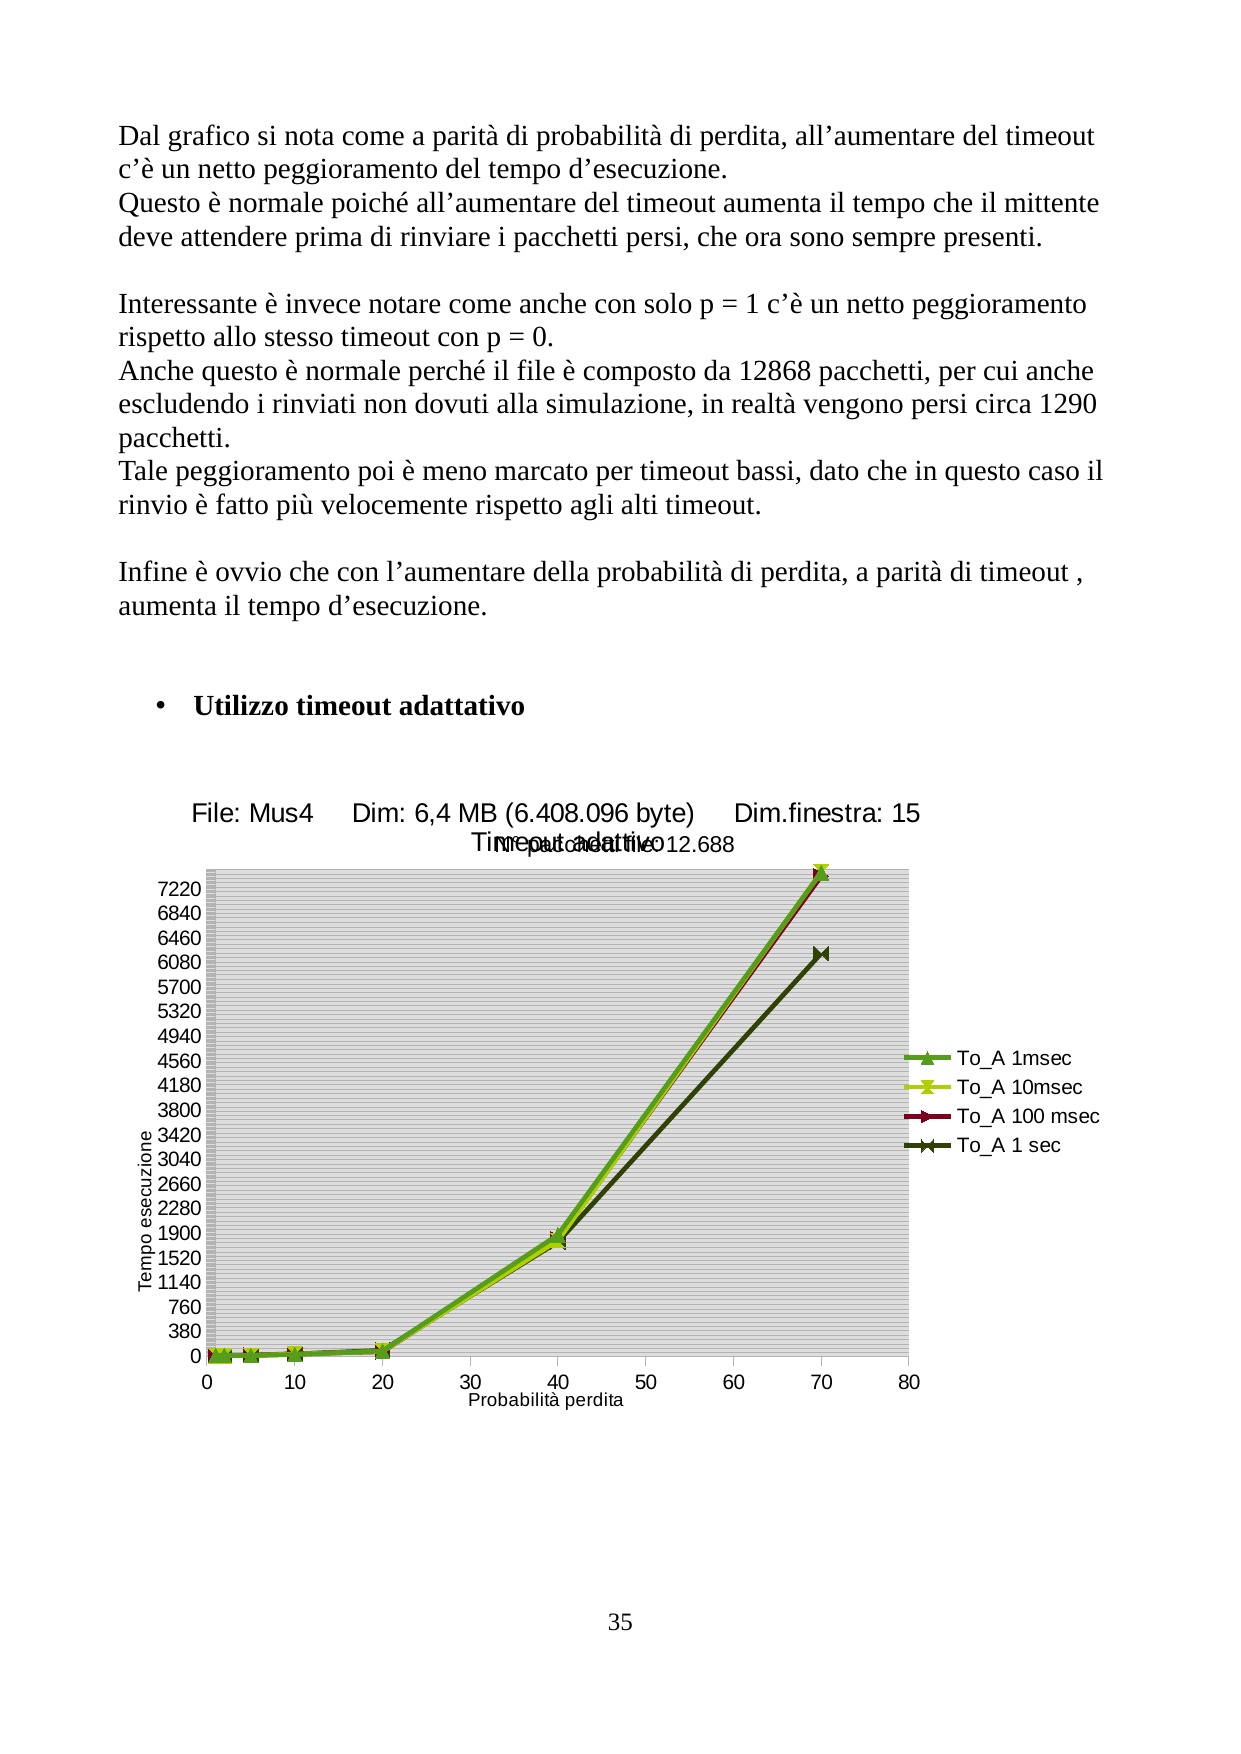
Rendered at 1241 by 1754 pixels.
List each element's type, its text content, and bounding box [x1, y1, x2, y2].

text Tale peggioramento poi è meno marcato per timeout bassi, dato che in questo caso il rinvio è fatto più velocemente rispetto agli alti timeout. [118, 453, 1122, 521]
text Infine è ovvio che con l’aumentare della probabilità di perdita, a parità di timeout , aumenta il tempo d’esecuzione. [118, 554, 1122, 621]
text Anche questo è normale perché il file è composto da 12868 pacchetti, per cui anche escludendo i rinviati non dovuti alla simulazione, in realtà vengono persi circa 1290 pacchetti. [118, 353, 1122, 453]
list Utilizzo timeout adattativo [156, 688, 1122, 722]
text Interessante è invece notare come anche con solo p = 1 c’è un netto peggioramento rispetto allo stesso timeout con p = 0. [118, 286, 1122, 353]
text Dal grafico si nota come a parità di probabilità di perdita, all’aumentare del timeout c’è un netto peggioramento del tempo d’esecuzione. [118, 118, 1122, 185]
text Questo è normale poiché all’aumentare del timeout aumenta il tempo che il mittente deve attendere prima di rinviare i pacchetti persi, che ora sono sempre presenti. [118, 185, 1122, 252]
